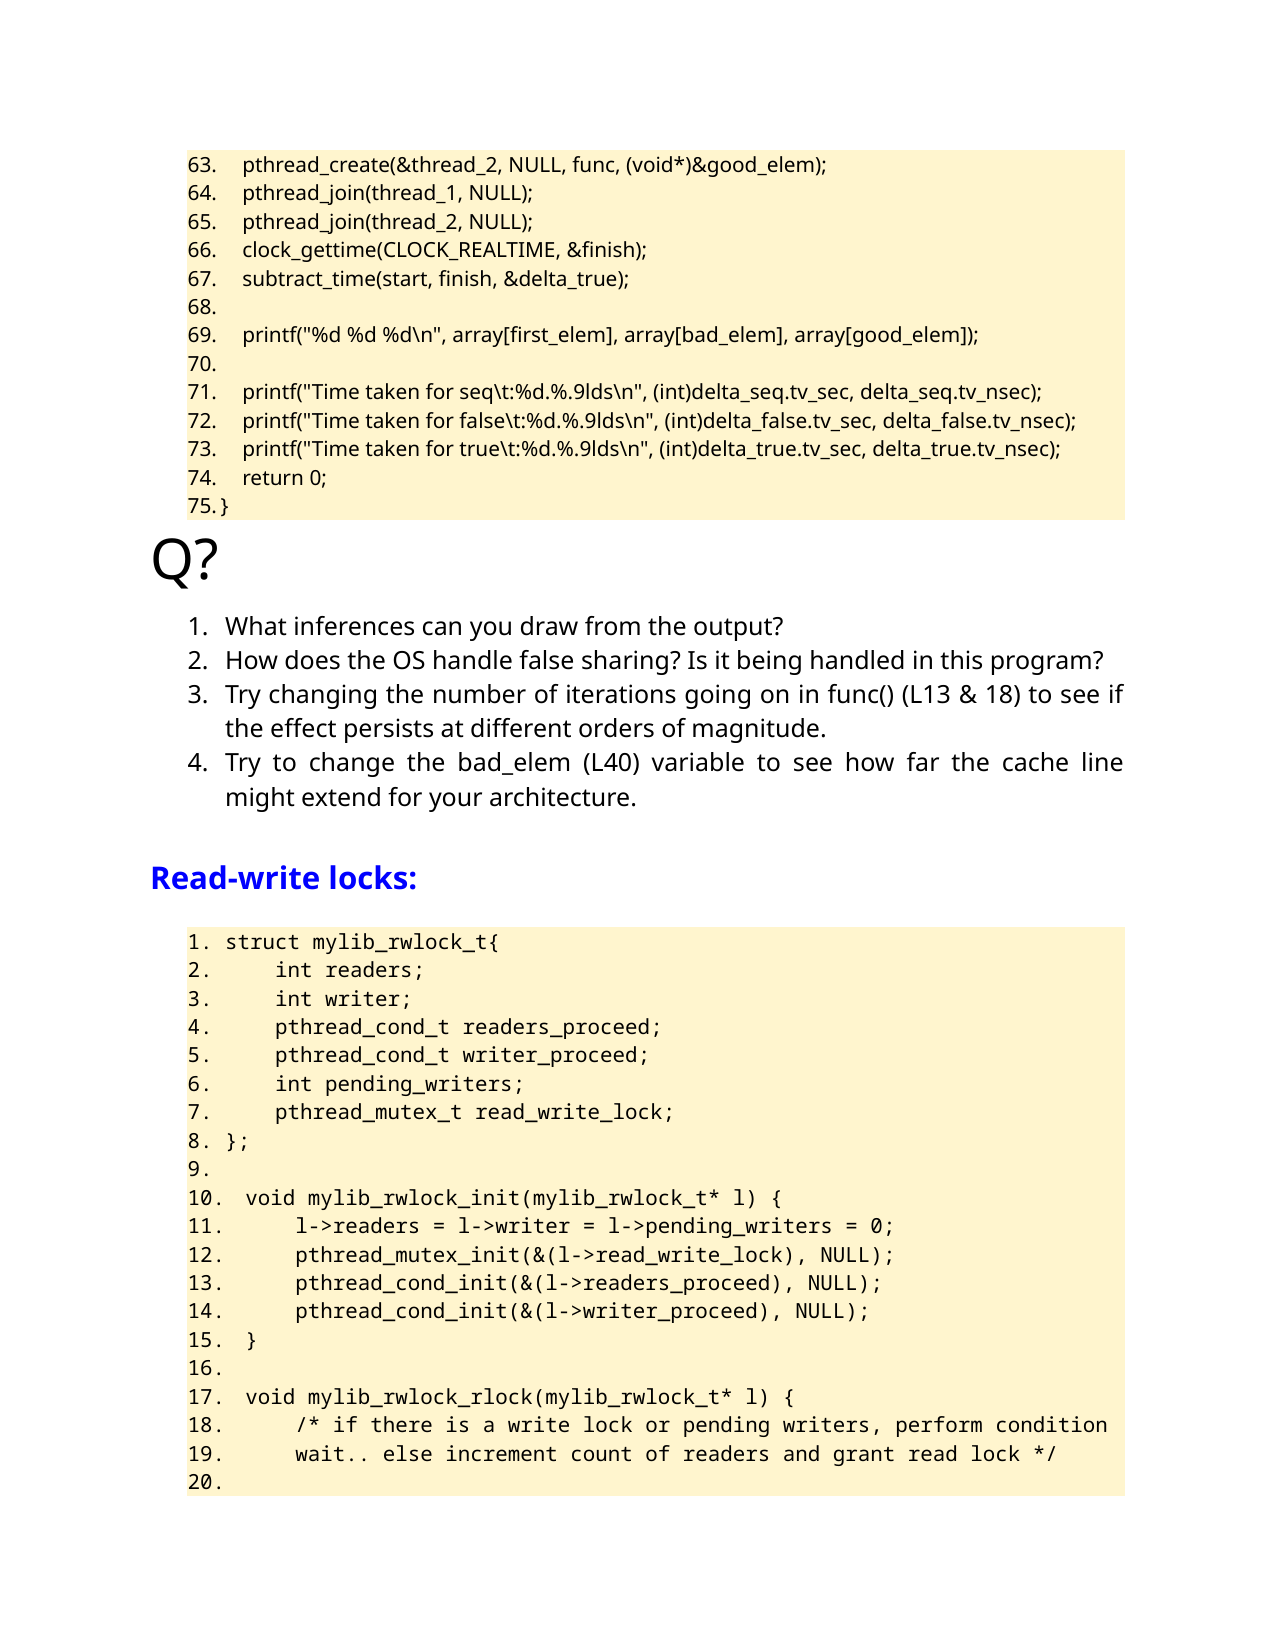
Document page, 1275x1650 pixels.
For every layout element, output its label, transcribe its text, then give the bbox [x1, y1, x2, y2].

list pthread_cond_init(&(l->readers_proceed), NULL); [187, 1268, 1125, 1297]
list printf("Time taken for false\t:%d.%.9lds\n", (int)delta_false.tv_sec, delta_false.tv_nsec); [187, 406, 1125, 434]
list } [187, 1325, 1125, 1353]
list int readers; [187, 955, 1125, 984]
list pthread_mutex_init(&(l->read_write_lock), NULL); [187, 1240, 1125, 1268]
list clock_gettime(CLOCK_REALTIME, &finish); [187, 235, 1125, 264]
list printf("Time taken for true\t:%d.%.9lds\n", (int)delta_true.tv_sec, delta_true.tv_nsec); [187, 434, 1125, 463]
list subtract_time(start, finish, &delta_true); [187, 264, 1125, 292]
list struct mylib_rwlock_t{ [187, 927, 1125, 955]
list /* if there is a write lock or pending writers, perform condition [187, 1410, 1125, 1439]
list pthread_create(&thread_2, NULL, func, (void*)&good_elem); [187, 150, 1125, 178]
list wait.. else increment count of readers and grant read lock */ [187, 1439, 1125, 1467]
list What inferences can you draw from the output? [187, 609, 1125, 643]
list l->readers = l->writer = l->pending_writers = 0; [187, 1211, 1125, 1240]
list pthread_join(thread_2, NULL); [187, 207, 1125, 235]
list pthread_cond_t readers_proceed; [187, 1012, 1125, 1041]
list pthread_cond_init(&(l->writer_proceed), NULL); [187, 1297, 1125, 1325]
list pthread_cond_t writer_proceed; [187, 1041, 1125, 1069]
list pthread_join(thread_1, NULL); [187, 178, 1125, 207]
list void mylib_rwlock_init(mylib_rwlock_t* l) { [187, 1183, 1125, 1211]
list Try changing the number of iterations going on in func() (L13 & 18) to see if the effect persists at different orders of magnitude. [187, 677, 1125, 745]
list int pending_writers; [187, 1069, 1125, 1097]
list }; [187, 1126, 1125, 1154]
list printf("Time taken for seq\t:%d.%.9lds\n", (int)delta_seq.tv_sec, delta_seq.tv_nsec); [187, 377, 1125, 406]
text Q? [150, 520, 1125, 596]
list int writer; [187, 984, 1125, 1012]
list return 0; [187, 463, 1125, 491]
list pthread_mutex_t read_write_lock; [187, 1097, 1125, 1126]
list printf("%d %d %d\n", array[first_elem], array[bad_elem], array[good_elem]); [187, 321, 1125, 349]
list Try to change the bad_elem (L40) variable to see how far the cache line might extend for your architecture. [187, 745, 1125, 813]
list void mylib_rwlock_rlock(mylib_rwlock_t* l) { [187, 1382, 1125, 1410]
list How does the OS handle false sharing? Is it being handled in this program? [187, 643, 1125, 677]
text Read-write locks: [150, 856, 1125, 898]
list } [187, 491, 1125, 520]
